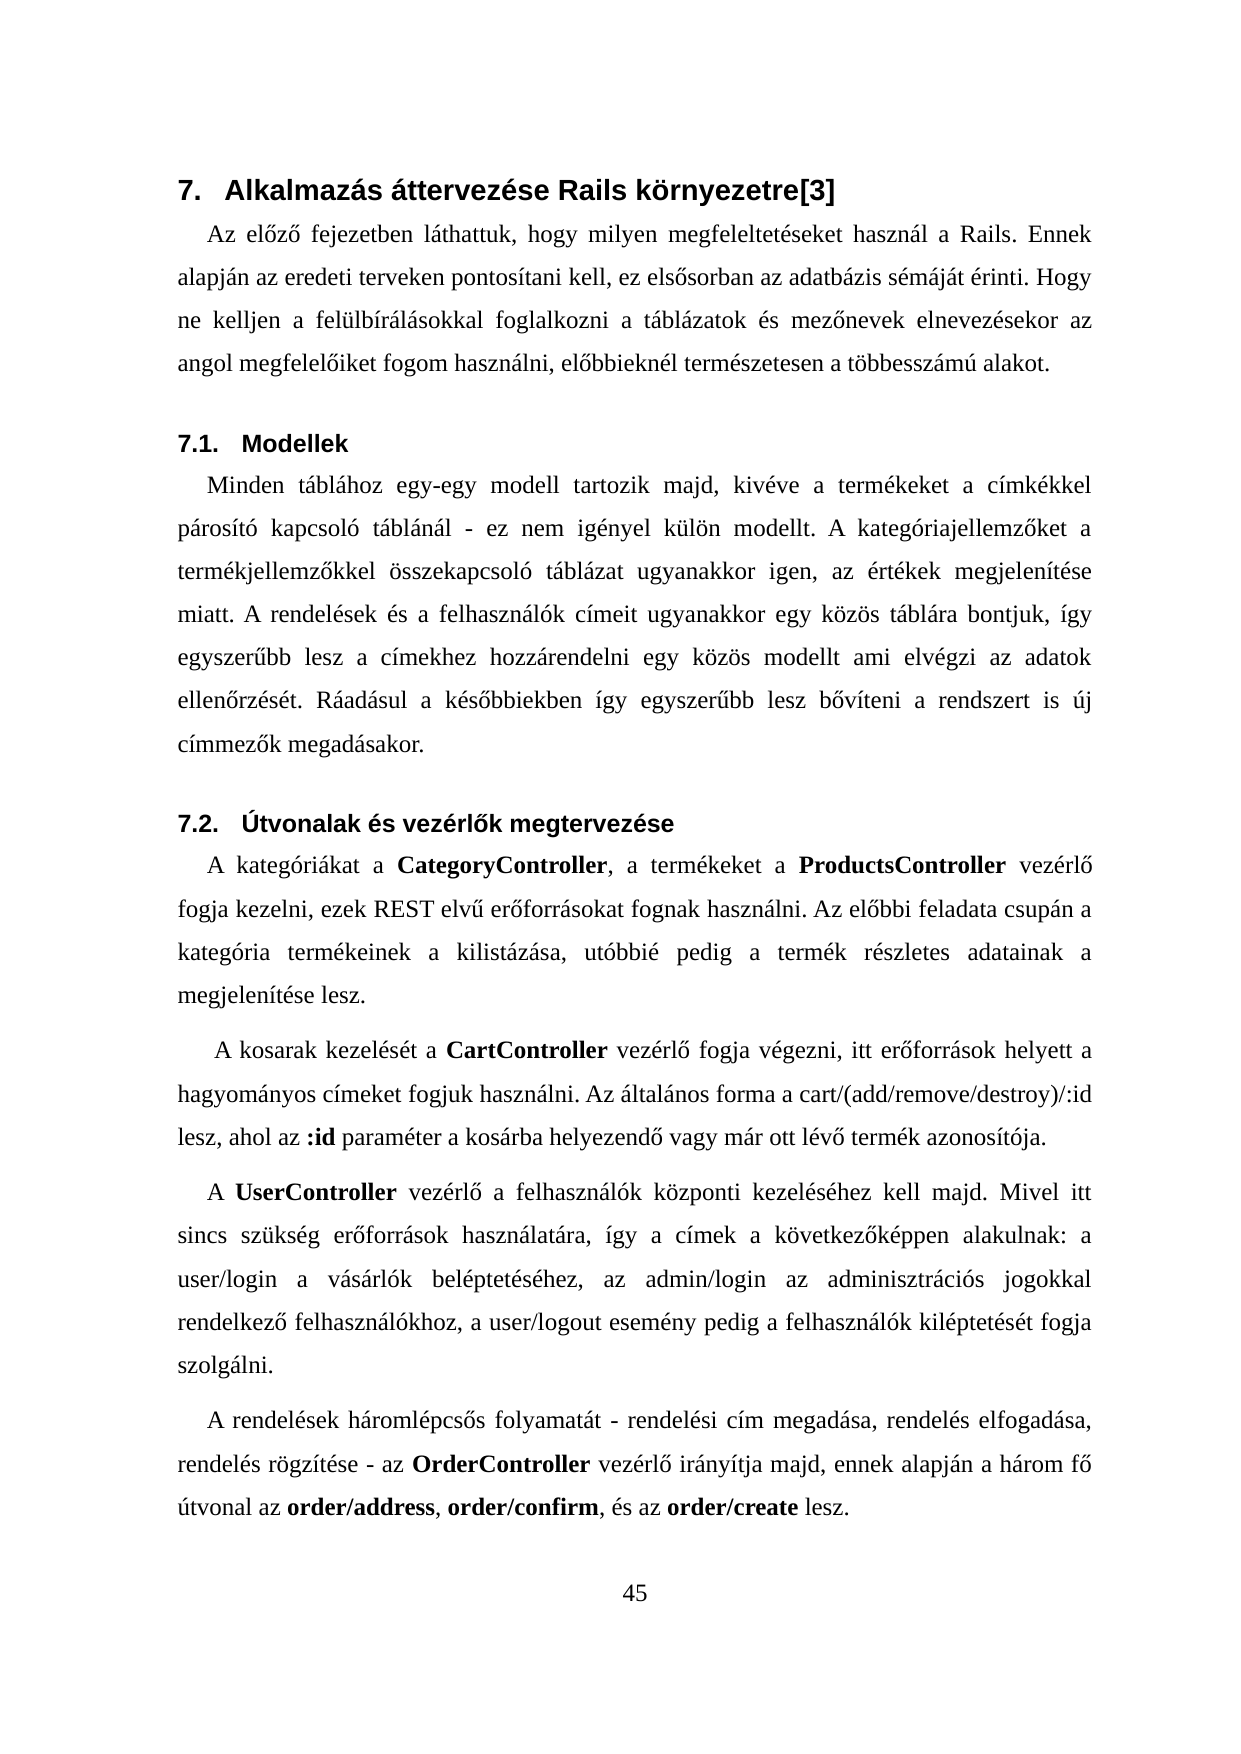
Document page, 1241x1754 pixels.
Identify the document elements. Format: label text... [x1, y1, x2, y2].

text A UserController vezérlő a felhasználók központi kezeléséhez kell majd. Mivel itt sincs szükség erőforrások használatára, így a címek a következőképpen alakulnak: a user/login a vásárlók beléptetéséhez, az admin/login az adminisztrációs jogokkal rendelkező felhasználókhoz, a user/logout esemény pedig a felhasználók kiléptetését fogja szolgálni. [177, 1177, 1093, 1379]
text A kosarak kezelését a CartController vezérlő fogja végezni, itt erőforrások helyett a hagyományos címeket fogjuk használni. Az általános forma a cart/(add/remove/destroy)/:id lesz, ahol az :id paraméter a kosárba helyezendő vagy már ott lévő termék azonosítója. [177, 1036, 1093, 1151]
subtitle Modellek [177, 429, 1093, 457]
text Minden táblához egy-egy modell tartozik majd, kivéve a termékeket a címkékkel párosító kapcsoló táblánál - ez nem igényel külön modellt. A kategóriajellemzőket a termékjellemzőkkel összekapcsoló táblázat ugyanakkor igen, az értékek megjelenítése miatt. A rendelések és a felhasználók címeit ugyanakkor egy közös táblára bontjuk, így egyszerűbb lesz a címekhez hozzárendelni egy közös modellt ami elvégzi az adatok ellenőrzését. Ráadásul a későbbiekben így egyszerűbb lesz bővíteni a rendszert is új címmezők megadásakor. [177, 470, 1093, 757]
subtitle Alkalmazás áttervezése Rails környezetre[3] [177, 173, 1093, 206]
text A kategóriákat a CategoryController, a termékeket a ProductsController vezérlő fogja kezelni, ezek REST elvű erőforrásokat fognak használni. Az előbbi feladata csupán a kategória termékeinek a kilistázása, utóbbié pedig a termék részletes adatainak a megjelenítése lesz. [177, 851, 1093, 1009]
subtitle Útvonalak és vezérlők megtervezése [177, 809, 1093, 838]
text A rendelések háromlépcsős folyamatát - rendelési cím megadása, rendelés elfogadása, rendelés rögzítése - az OrderController vezérlő irányítja majd, ennek alapján a három fő útvonal az order/address, order/confirm, és az order/create lesz. [177, 1406, 1093, 1521]
text Az előző fejezetben láthattuk, hogy milyen megfeleltetéseket használ a Rails. Ennek alapján az eredeti terveken pontosítani kell, ez elsősorban az adatbázis sémáját érinti. Hogy ne kelljen a felülbírálásokkal foglalkozni a táblázatok és mezőnevek elnevezésekor az angol megfelelőiket fogom használni, előbbieknél természetesen a többesszámú alakot. [177, 219, 1093, 377]
